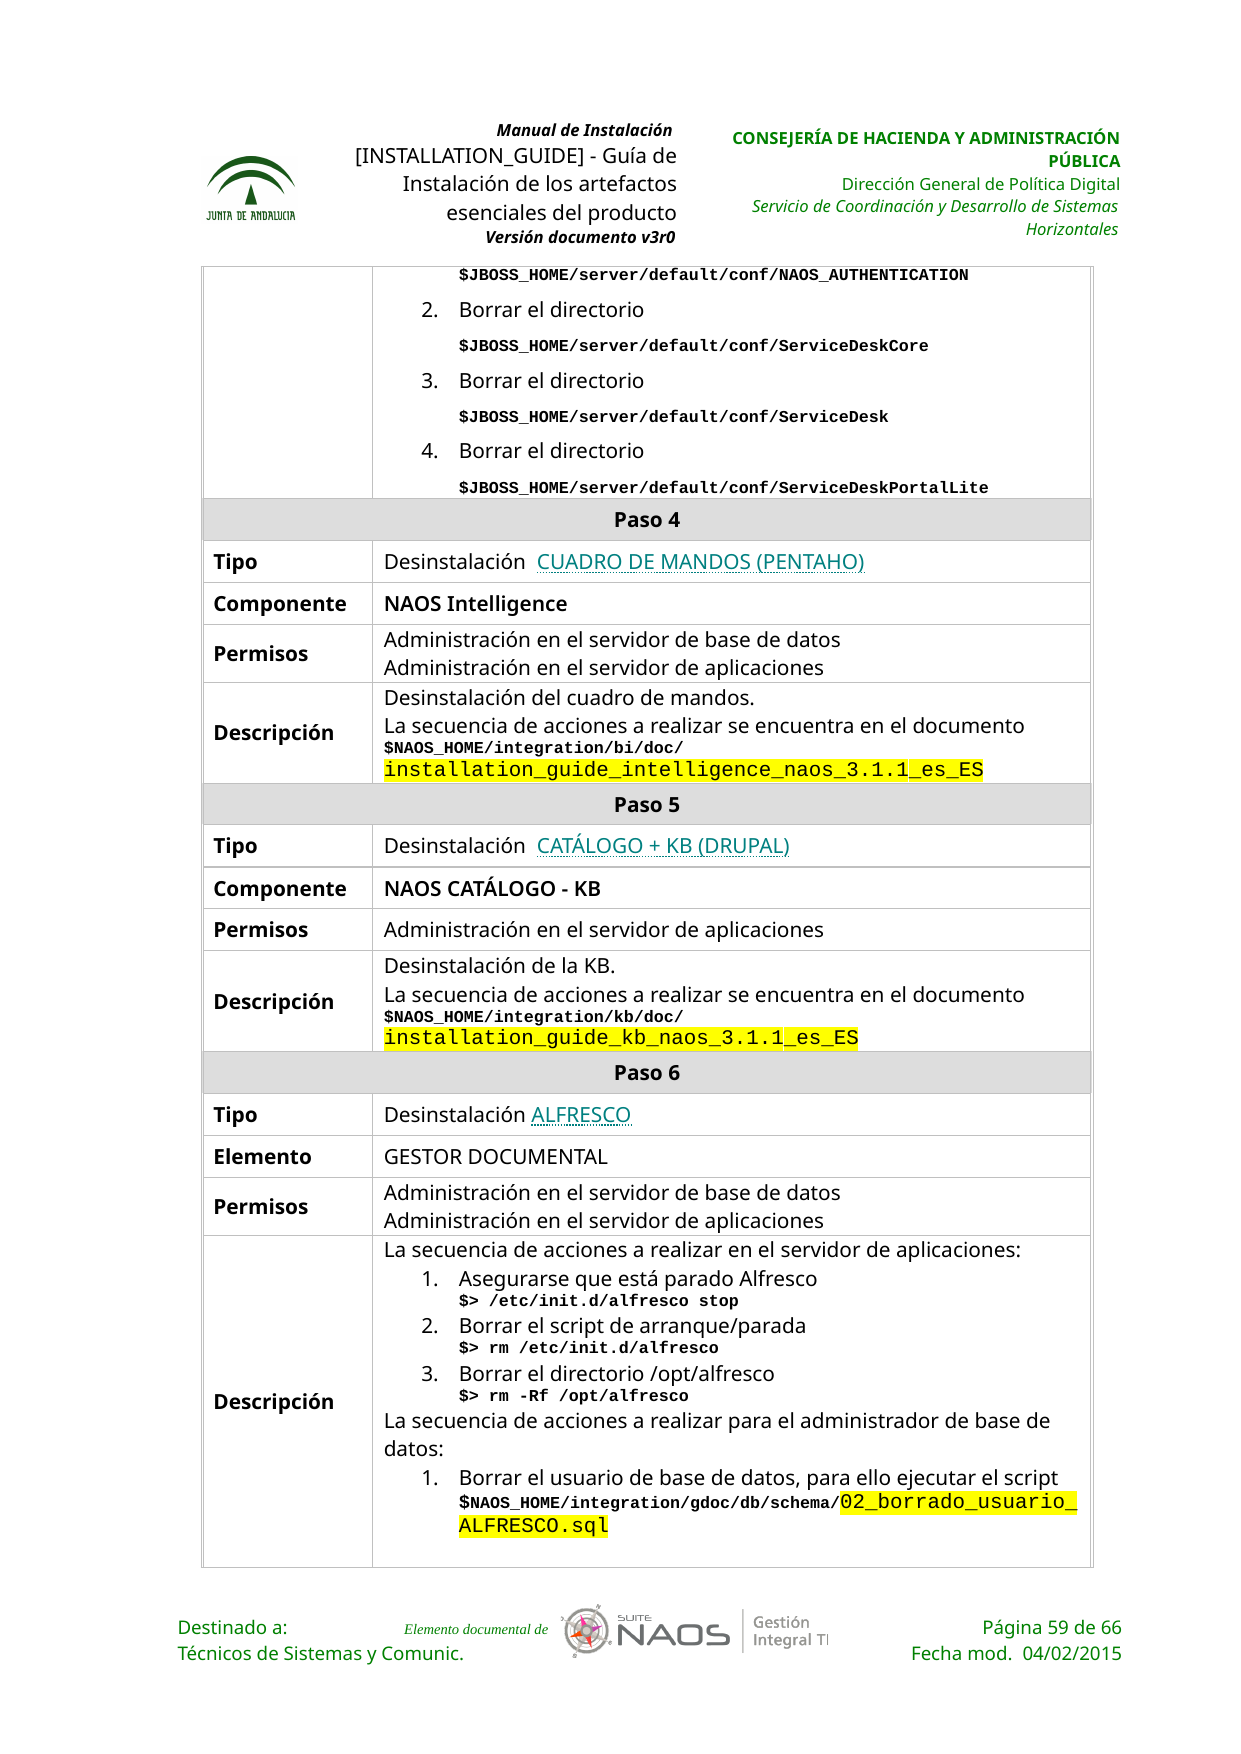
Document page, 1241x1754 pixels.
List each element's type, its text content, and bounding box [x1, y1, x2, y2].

table_cell La secuencia de acciones a realizar en el servidor de aplicaciones: Asegurarse que está parado Alfresco $> /etc/init.d/alfresco stop Borrar el script de arranque/parada $> rm /etc/init.d/alfresco Borrar el directorio /opt/alfresco $> rm -Rf /opt/alfresco La secuencia de acciones a realizar para el administrador de base de datos: Borrar el usuario de base de datos, para ello ejecutar el script $NAOS_HOME/integration/gdoc/db/schema/02_borrado_usuario_ALFRESCO.sql [373, 1236, 1090, 1567]
picture [560, 1604, 829, 1658]
table_cell Administración en el servidor de aplicaciones [373, 909, 1090, 950]
table_cell Permisos [204, 625, 372, 682]
table_cell Administración en el servidor de base de datos Administración en el servidor de aplicaciones [373, 625, 1090, 682]
table_cell Desinstalación CUADRO DE MANDOS (PENTAHO) [373, 541, 1090, 582]
table_cell Tipo [204, 1094, 372, 1135]
table_cell Permisos [204, 909, 372, 950]
table_cell NAOS Intelligence [373, 583, 1090, 624]
table_cell Componente [204, 583, 372, 624]
table_cell Elemento [204, 1136, 372, 1177]
table_cell Paso 6 [204, 1052, 1090, 1093]
table_cell Paso 4 [204, 499, 1090, 540]
table_cell $JBOSS_HOME/server/default/conf/NAOS_AUTHENTICATION Borrar el directorio $JBOSS_HOME/server/default/conf/ServiceDeskCore Borrar el directorio $JBOSS_HOME/server/default/conf/ServiceDesk Borrar el directorio $JBOSS_HOME/server/default/conf/ServiceDeskPortalLite [373, 267, 1090, 498]
table_cell Administración en el servidor de base de datos Administración en el servidor de aplicaciones [373, 1178, 1090, 1234]
table_cell Descripción [204, 1236, 372, 1567]
table_cell Tipo [204, 825, 372, 866]
table_cell Desinstalación del cuadro de mandos. La secuencia de acciones a realizar se encuentra en el documento $NAOS_HOME/integration/bi/doc/installation_guide_intelligence_naos_3.1.1_es_ES [373, 683, 1090, 782]
table_cell Paso 5 [204, 784, 1090, 824]
table_cell Desinstalación CATÁLOGO + KB (DRUPAL) [373, 825, 1090, 866]
picture [201, 156, 298, 224]
table_cell Permisos [204, 1178, 372, 1234]
table_cell Desinstalación ALFRESCO [373, 1094, 1090, 1135]
table_cell Descripción [204, 951, 372, 1051]
table_cell Desinstalación de la KB. La secuencia de acciones a realizar se encuentra en el documento $NAOS_HOME/integration/kb/doc/installation_guide_kb_naos_3.1.1_es_ES [373, 951, 1090, 1051]
table_cell GESTOR DOCUMENTAL [373, 1136, 1090, 1177]
table_cell Descripción [204, 683, 372, 782]
table_cell [204, 267, 372, 498]
table_cell Componente [204, 868, 372, 908]
table_cell NAOS CATÁLOGO - KB [373, 868, 1090, 908]
table_cell Tipo [204, 541, 372, 582]
